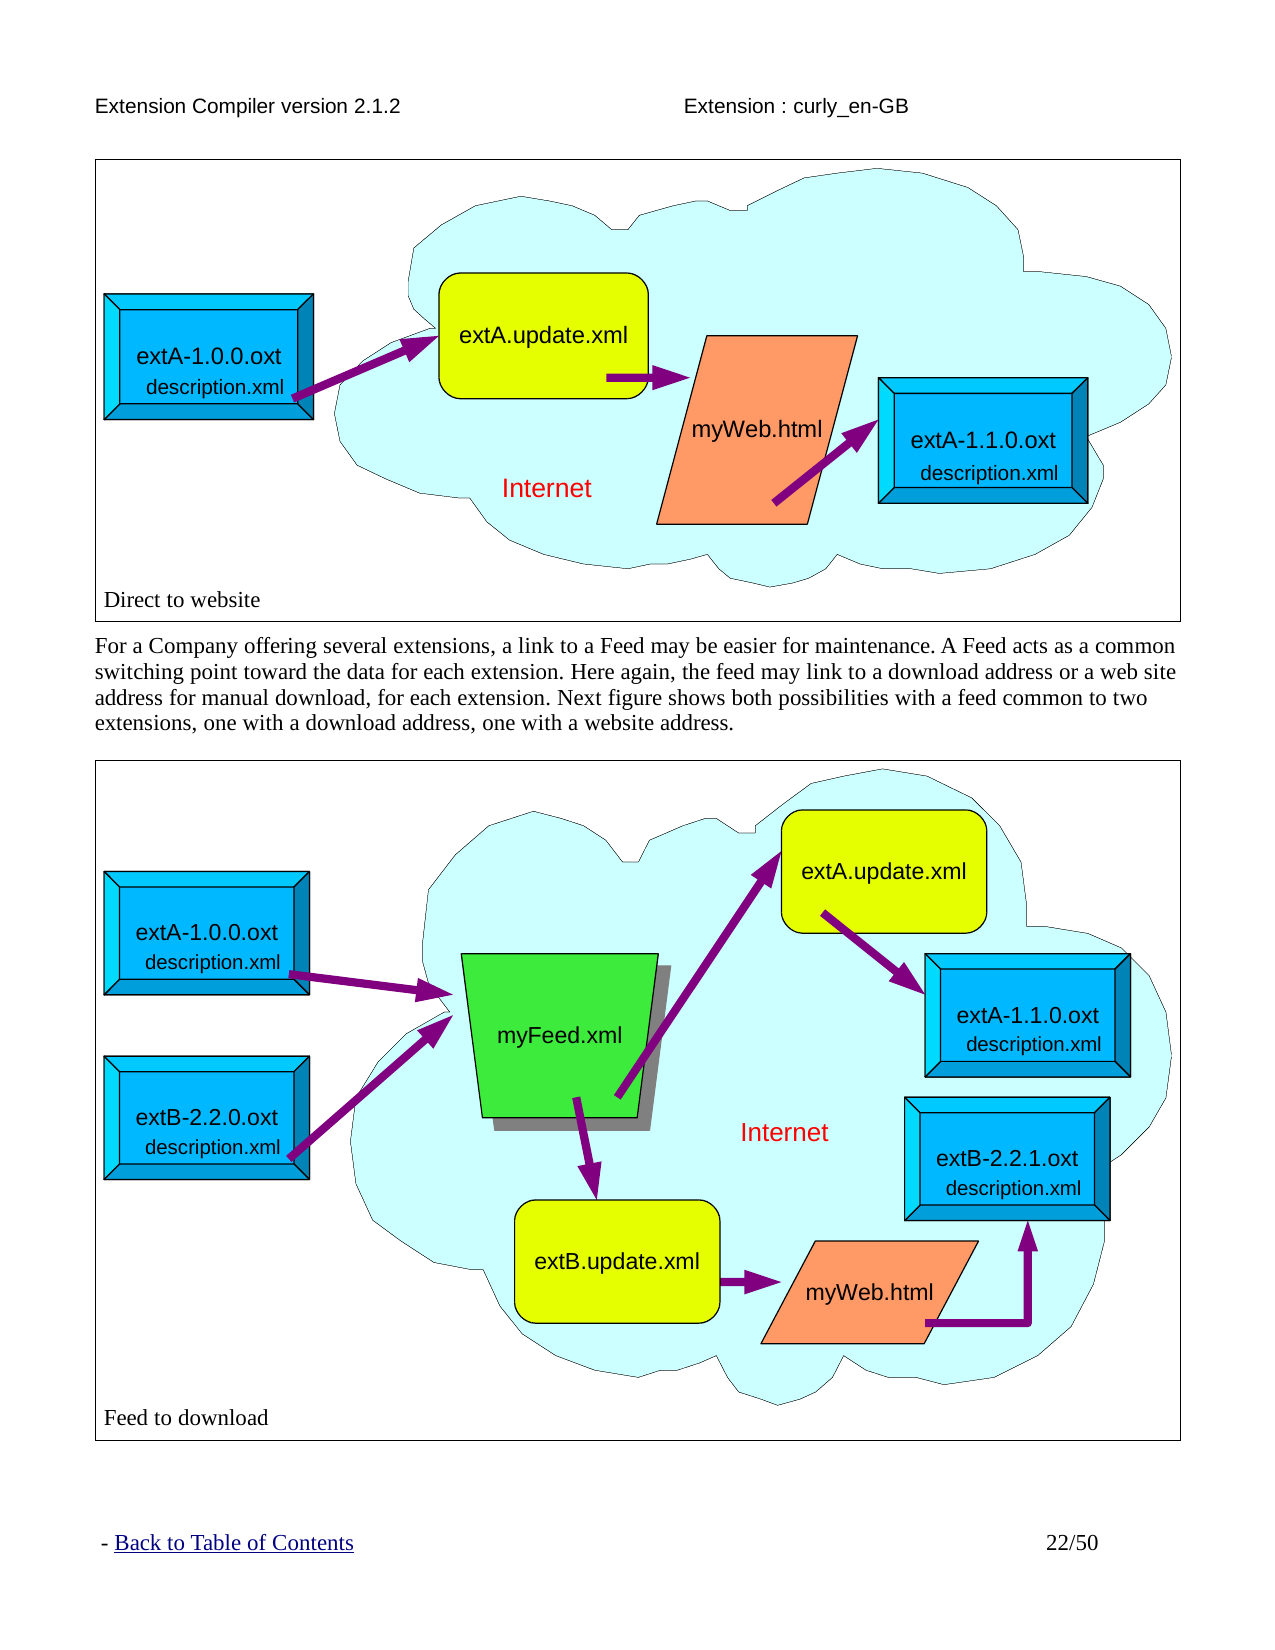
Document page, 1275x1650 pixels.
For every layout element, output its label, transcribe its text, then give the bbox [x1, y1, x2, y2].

text [94, 147, 1181, 159]
text Feed to download [103, 769, 875, 985]
text Direct to website [103, 361, 1172, 613]
text Direct to website [103, 168, 870, 383]
text Feed to download [103, 1061, 1172, 1431]
text Direct to website [885, 168, 1172, 353]
text Feed to download [103, 982, 448, 1133]
text For a Company offering several extensions, a link to a Feed may be easier for maintenance. A Feed acts as a common switching point toward the data for each extension. Here again, the feed may link to a download address or a web site address for manual download, for each extension. Next figure shows both possibilities with a feed common to two extensions, one with a download address, one with a website address. [94, 160, 1181, 736]
text Feed to download [891, 769, 1172, 1050]
